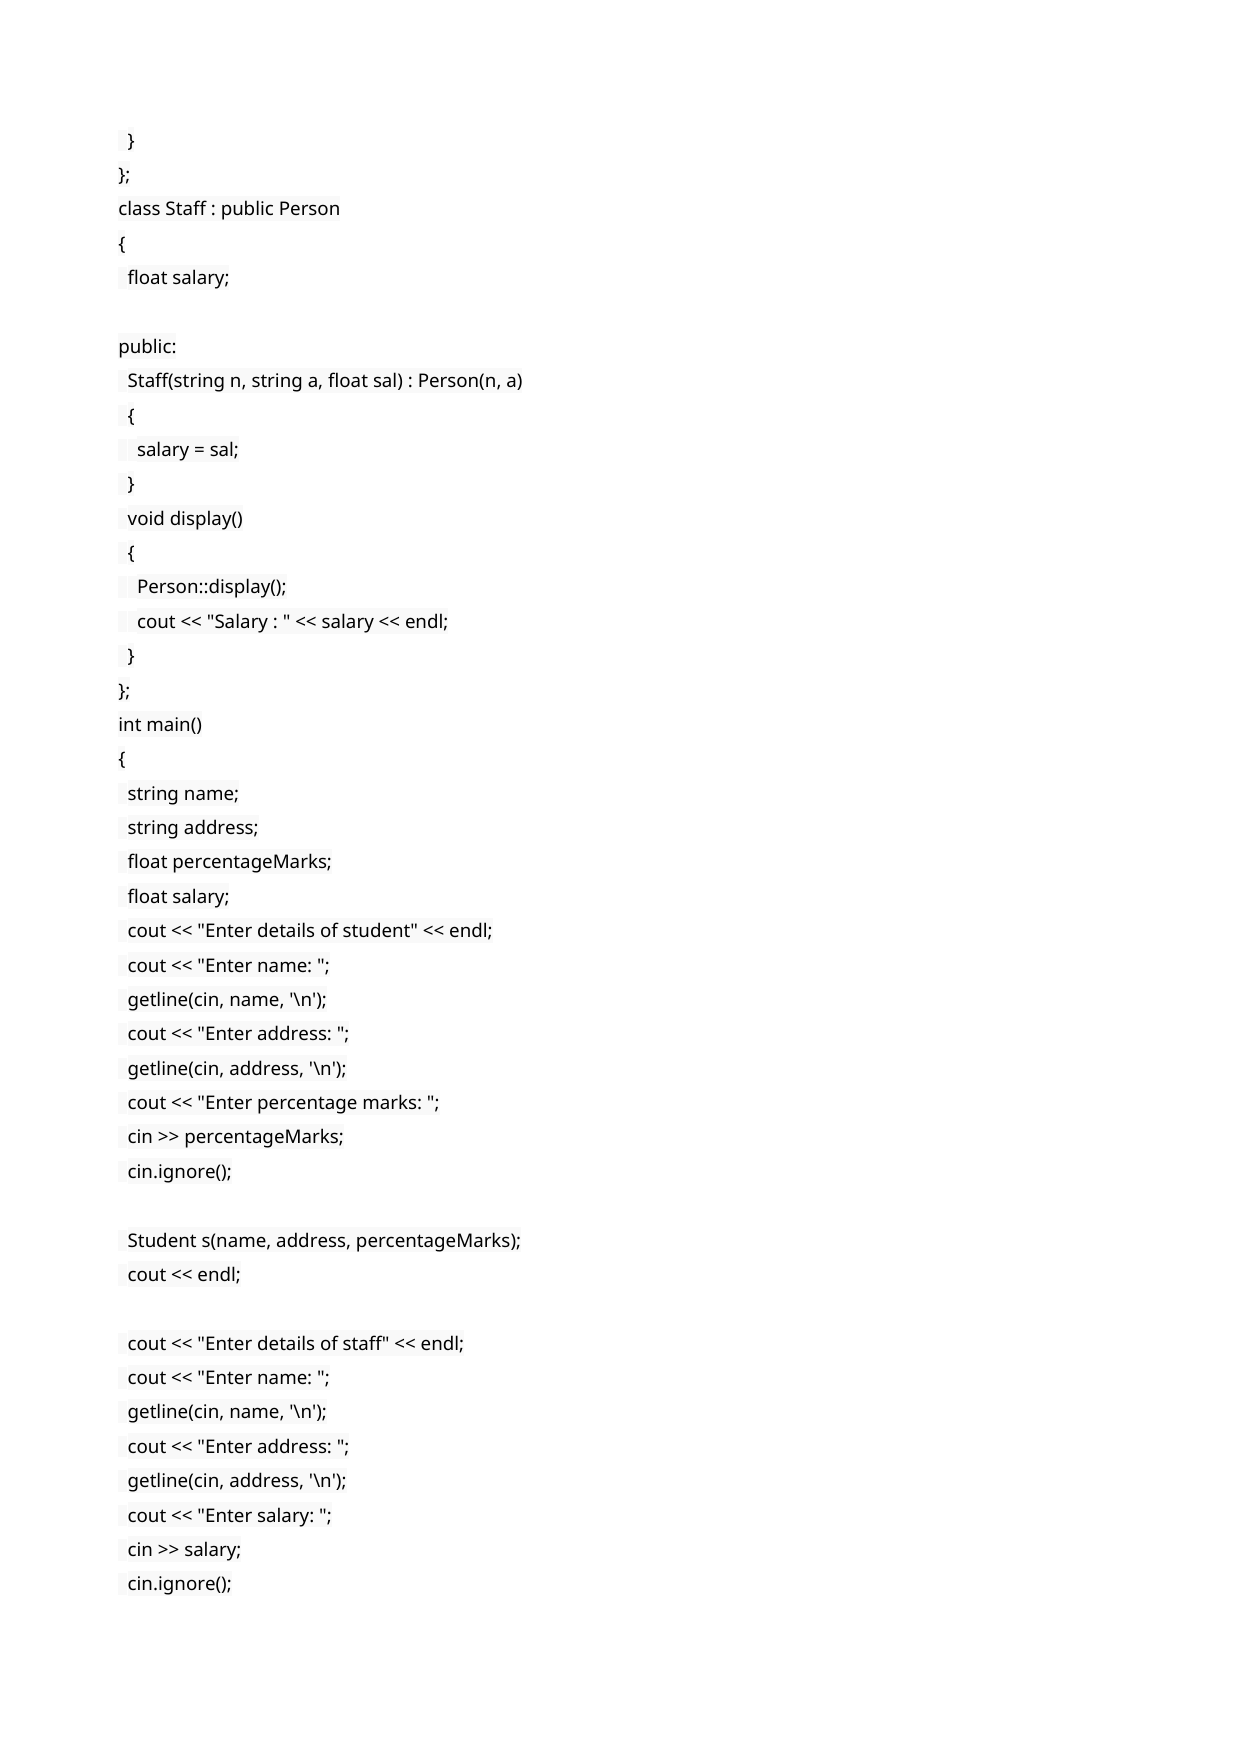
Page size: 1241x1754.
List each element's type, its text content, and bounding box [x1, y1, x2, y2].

text salary = sal; [118, 427, 1122, 462]
text Person::display(); [118, 565, 1122, 599]
text cin.ignore(); [118, 1562, 1122, 1596]
text }; [118, 152, 1122, 187]
text float salary; [118, 256, 1122, 290]
text cout << "Enter details of staff" << endl; [118, 1321, 1122, 1356]
text { [118, 393, 1122, 427]
text cout << "Salary : " << salary << endl; [118, 599, 1122, 634]
text int main() [118, 702, 1122, 737]
text cout << "Enter address: "; [118, 1424, 1122, 1459]
text string name; [118, 771, 1122, 806]
text } [118, 118, 1122, 152]
text public: [118, 324, 1122, 359]
text Staff(string n, string a, float sal) : Person(n, a) [118, 359, 1122, 393]
text cout << "Enter salary: "; [118, 1493, 1122, 1527]
text cin >> percentageMarks; [118, 1115, 1122, 1149]
text void display() [118, 496, 1122, 531]
text Student s(name, address, percentageMarks); [118, 1218, 1122, 1252]
text float percentageMarks; [118, 840, 1122, 874]
text cout << endl; [118, 1252, 1122, 1287]
text { [118, 737, 1122, 771]
text }; [118, 668, 1122, 702]
text string address; [118, 806, 1122, 840]
text { [118, 531, 1122, 565]
text cin >> salary; [118, 1527, 1122, 1562]
text getline(cin, name, '\n'); [118, 1390, 1122, 1424]
text } [118, 462, 1122, 496]
text cout << "Enter percentage marks: "; [118, 1081, 1122, 1115]
text cout << "Enter details of student" << endl; [118, 909, 1122, 943]
text cin.ignore(); [118, 1149, 1122, 1184]
text cout << "Enter name: "; [118, 1356, 1122, 1390]
text { [118, 221, 1122, 256]
text getline(cin, address, '\n'); [118, 1046, 1122, 1081]
text cout << "Enter name: "; [118, 943, 1122, 977]
text getline(cin, address, '\n'); [118, 1459, 1122, 1493]
text getline(cin, name, '\n'); [118, 977, 1122, 1012]
text cout << "Enter address: "; [118, 1012, 1122, 1046]
text class Staff : public Person [118, 187, 1122, 221]
text } [118, 634, 1122, 668]
text float salary; [118, 874, 1122, 909]
